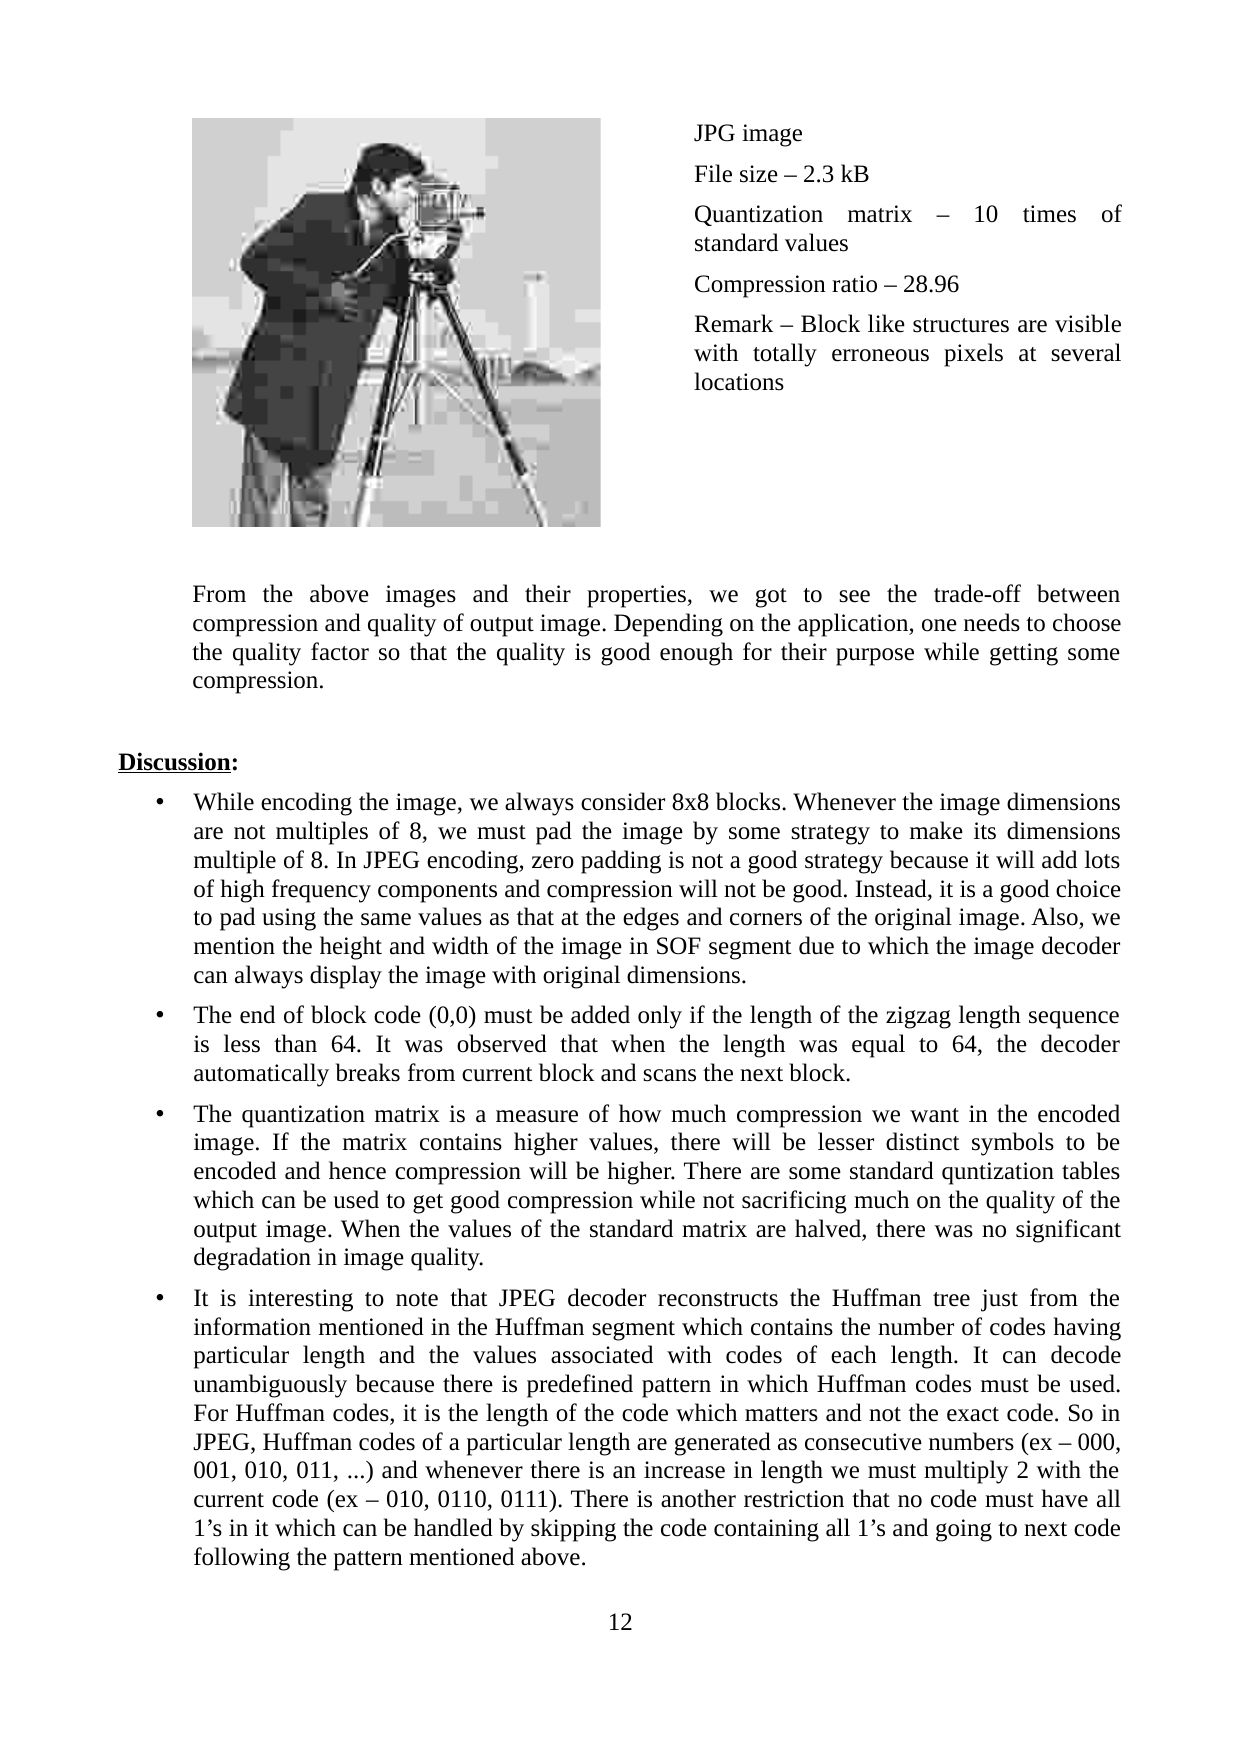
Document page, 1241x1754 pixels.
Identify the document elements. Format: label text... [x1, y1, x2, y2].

picture [192, 118, 601, 527]
text Remark – Block like structures are visible with totally erroneous pixels at several locations [694, 309, 1122, 396]
list The quantization matrix is a measure of how much compression we want in the encoded image. If the matrix contains higher values, there will be lesser distinct symbols to be encoded and hence compression will be higher. There are some standard quntization tables which can be used to get good compression while not sacrificing much on the quality of the output image. When the values of the standard matrix are halved, there was no significant degradation in image quality. [156, 1099, 1122, 1271]
list While encoding the image, we always consider 8x8 blocks. Whenever the image dimensions are not multiples of 8, we must pad the image by some strategy to make its dimensions multiple of 8. In JPEG encoding, zero padding is not a good strategy because it will add lots of high frequency components and compression will not be good. Instead, it is a good choice to pad using the same values as that at the edges and corners of the original image. Also, we mention the height and width of the image in SOF segment due to which the image decoder can always display the image with original dimensions. [156, 787, 1122, 989]
list The end of block code (0,0) must be added only if the length of the zigzag length sequence is less than 64. It was observed that when the length was equal to 64, the decoder automatically breaks from current block and scans the next block. [156, 1001, 1122, 1087]
text Quantization matrix – 10 times of standard values [694, 199, 1122, 257]
text Compression ratio – 28.96 [694, 269, 1122, 297]
list It is interesting to note that JPEG decoder reconstructs the Huffman tree just from the information mentioned in the Huffman segment which contains the number of codes having particular length and the values associated with codes of each length. It can decode unambiguously because there is predefined pattern in which Huffman codes must be used. For Huffman codes, it is the length of the code which matters and not the exact code. So in JPEG, Huffman codes of a particular length are generated as consecutive numbers (ex – 000, 001, 010, 011, ...) and whenever there is an increase in length we must multiply 2 with the current code (ex – 010, 0110, 0111). There is another restriction that no code must have all 1’s in it which can be handled by skipping the code containing all 1’s and going to next code following the pattern mentioned above. [156, 1283, 1122, 1571]
text File size – 2.3 kB [694, 159, 1122, 187]
text JPG image [694, 118, 1122, 147]
text From the above images and their properties, we got to see the trade-off between compression and quality of output image. Depending on the application, one needs to choose the quality factor so that the quality is good enough for their purpose while getting some compression. [192, 579, 1122, 694]
text Discussion: [118, 747, 1122, 776]
